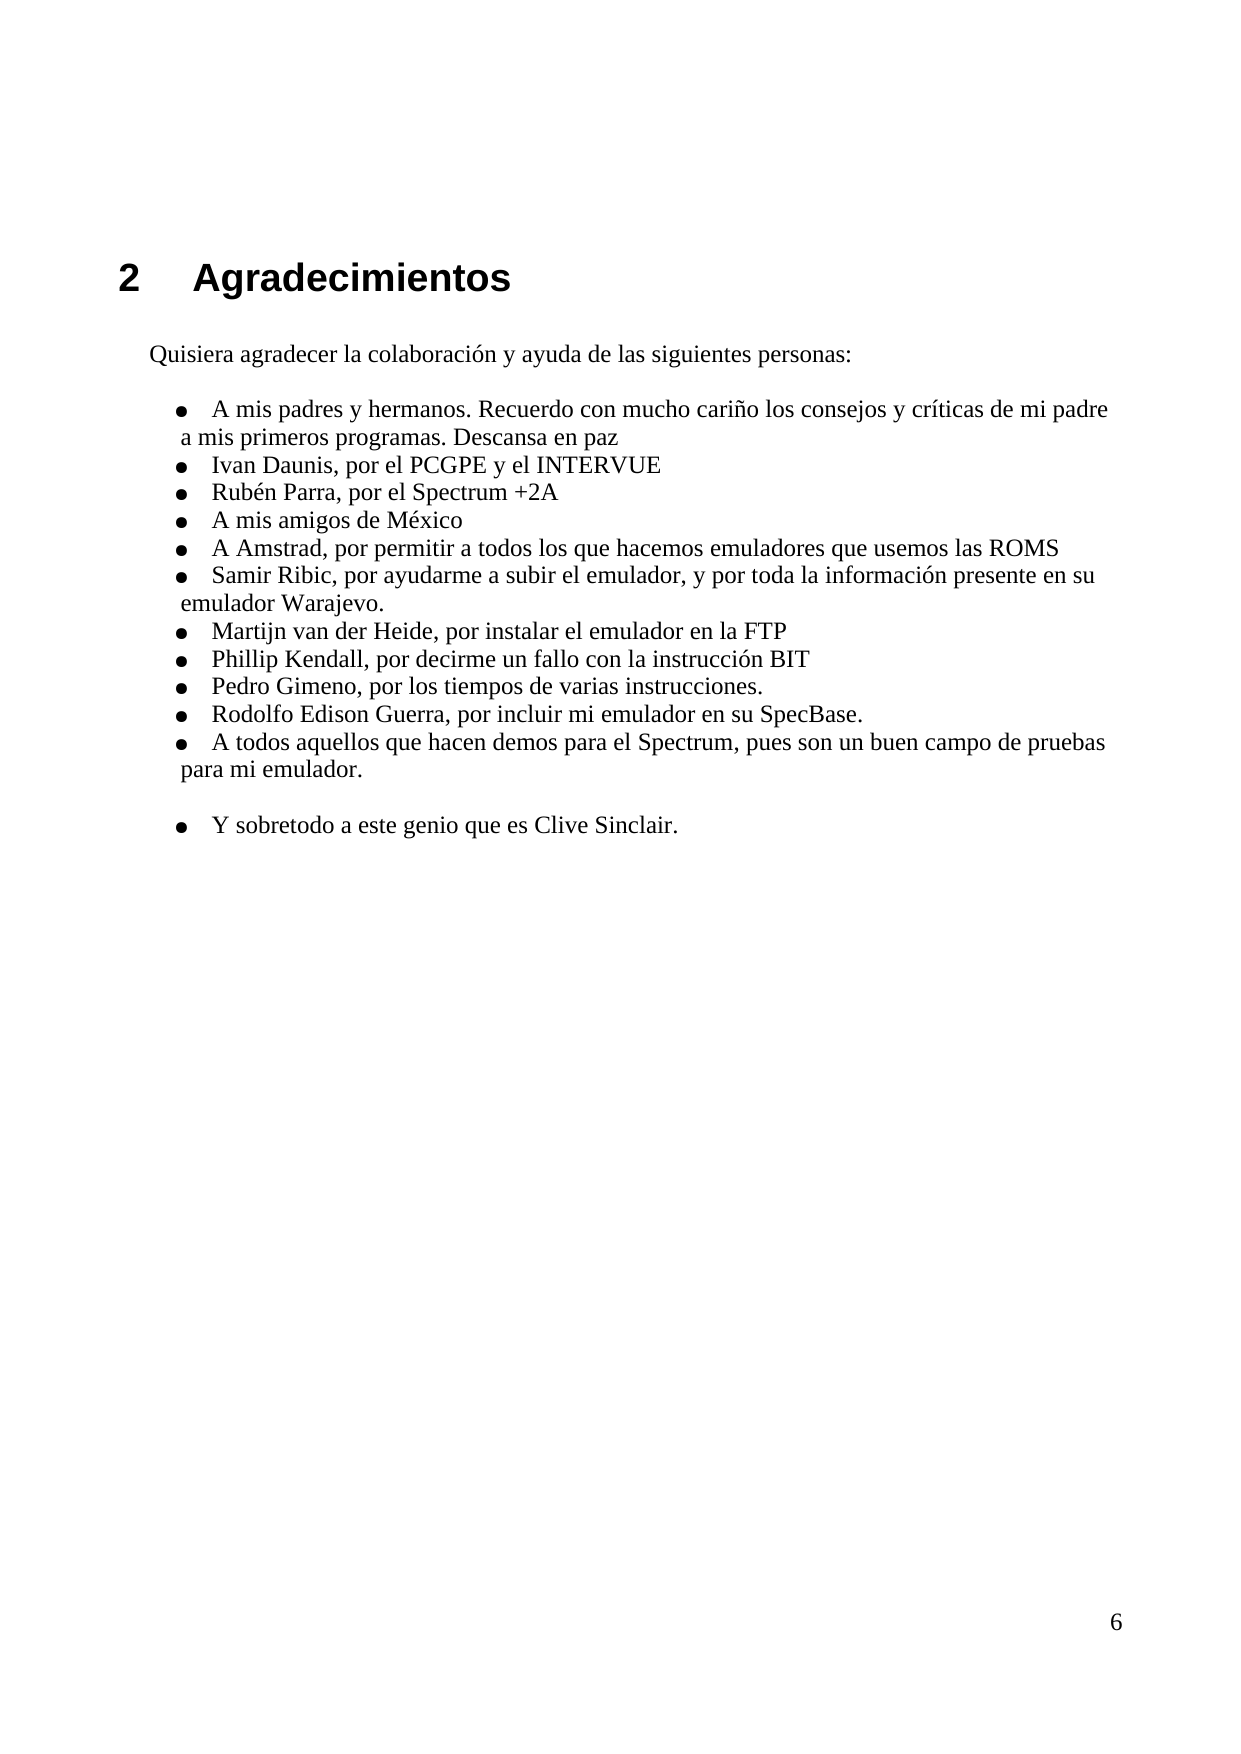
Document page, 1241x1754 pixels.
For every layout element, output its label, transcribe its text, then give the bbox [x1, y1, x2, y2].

list Pedro Gimeno, por los tiempos de varias instrucciones. [143, 672, 1122, 700]
list Phillip Kendall, por decirme un fallo con la instrucción BIT [143, 645, 1122, 672]
list Rodolfo Edison Guerra, por incluir mi emulador en su SpecBase. [143, 700, 1122, 728]
list Martijn van der Heide, por instalar el emulador en la FTP [143, 617, 1122, 645]
list A mis padres y hermanos. Recuerdo con mucho cariño los consejos y críticas de mi padre a mis primeros programas. Descansa en paz [143, 395, 1122, 451]
list A Amstrad, por permitir a todos los que hacemos emuladores que usemos las ROMS [143, 534, 1122, 562]
list A mis amigos de México [143, 506, 1122, 534]
list Rubén Parra, por el Spectrum +2A [143, 478, 1122, 506]
list Y sobretodo a este genio que es Clive Sinclair. [143, 811, 1122, 839]
text Quisiera agradecer la colaboración y ayuda de las siguientes personas: [118, 340, 1122, 368]
list A todos aquellos que hacen demos para el Spectrum, pues son un buen campo de pruebas para mi emulador. [143, 728, 1122, 783]
subtitle 2 Agradecimientos [118, 256, 1122, 300]
list Ivan Daunis, por el PCGPE y el INTERVUE [143, 451, 1122, 478]
list Samir Ribic, por ayudarme a subir el emulador, y por toda la información presente en su emulador Warajevo. [143, 562, 1122, 617]
